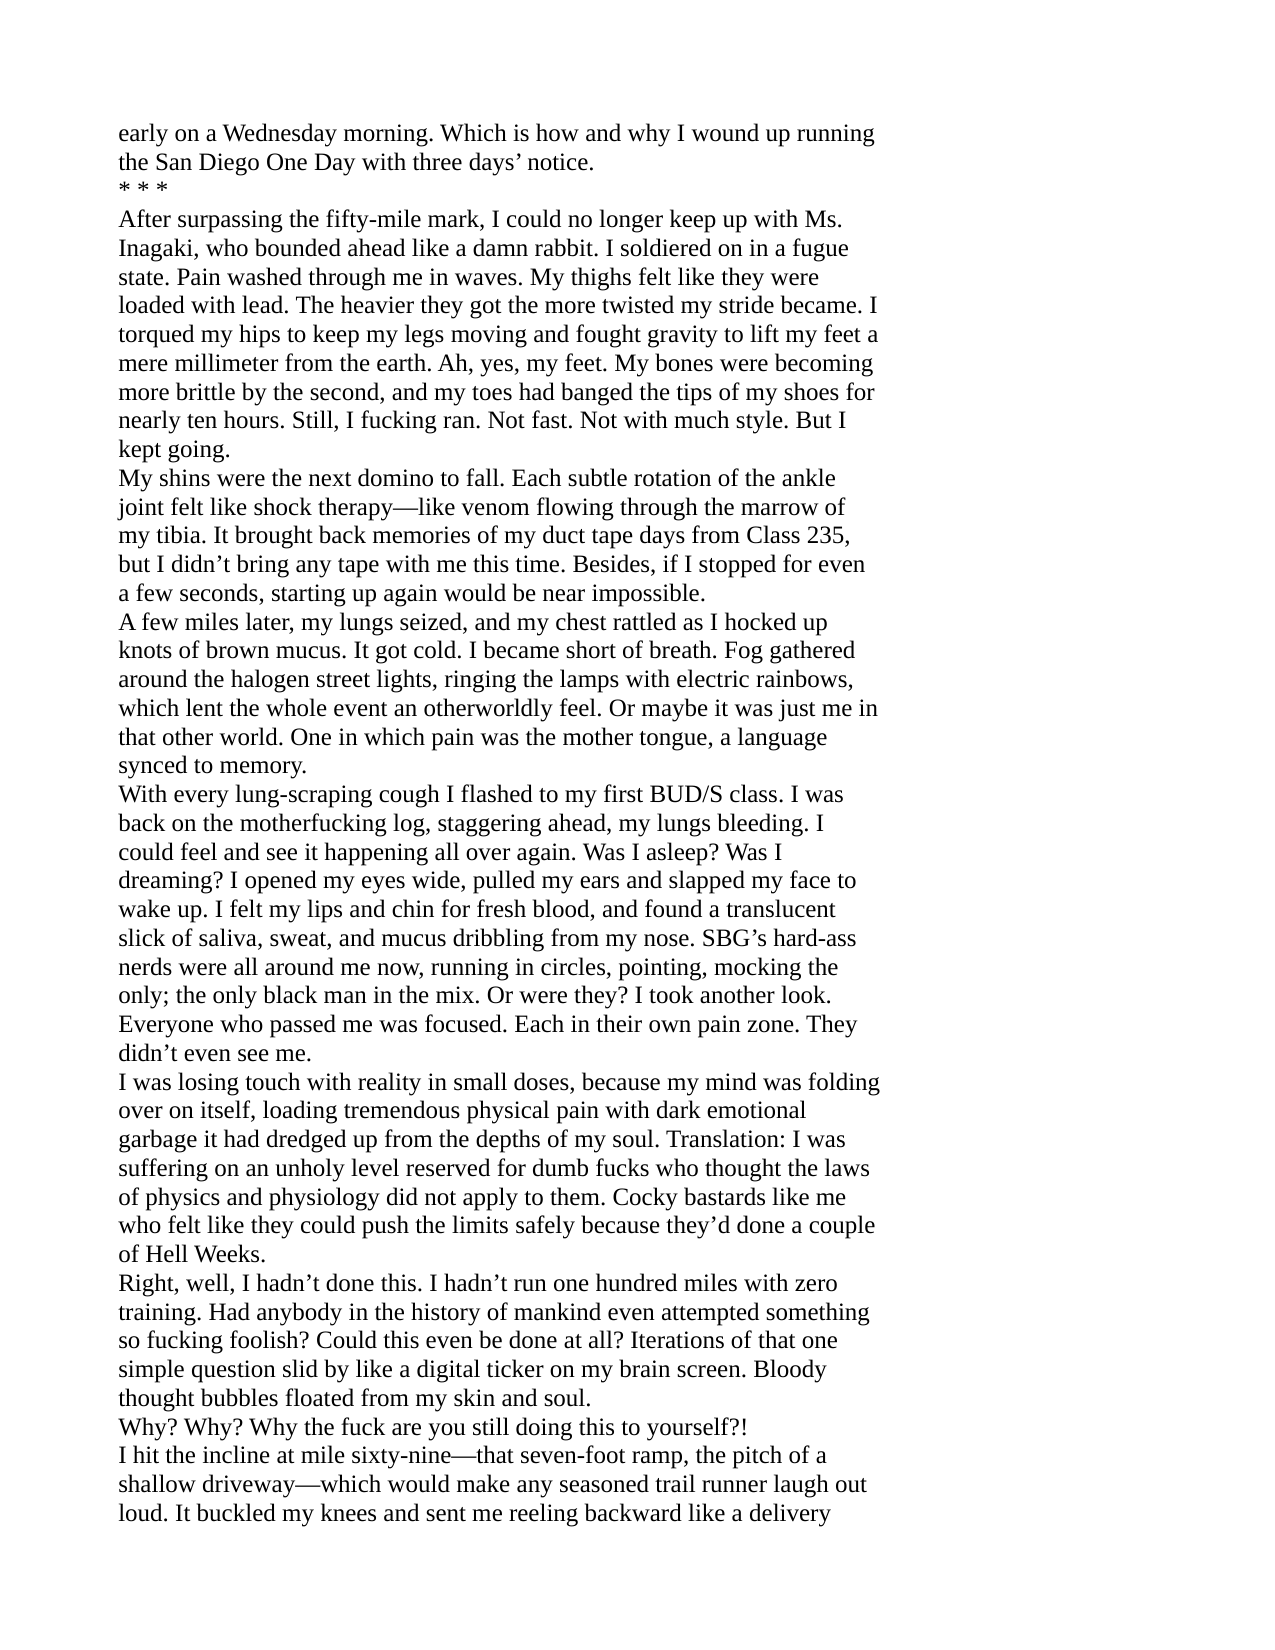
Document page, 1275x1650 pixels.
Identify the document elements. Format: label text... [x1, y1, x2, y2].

text I was losing touch with reality in small doses, because my mind was folding [118, 1067, 1157, 1096]
text synced to memory. [118, 751, 1157, 779]
text so fucking foolish? Could this even be done at all? Iterations of that one [118, 1326, 1157, 1354]
text shallow driveway—which would make any seasoned trail runner laugh out [118, 1469, 1157, 1498]
text torqued my hips to keep my legs moving and fought gravity to lift my feet a [118, 319, 1157, 348]
text Right, well, I hadn’t done this. I hadn’t run one hundred miles with zero [118, 1268, 1157, 1297]
text that other world. One in which pain was the mother tongue, a language [118, 722, 1157, 751]
text After surpassing the fifty-mile mark, I could no longer keep up with Ms. [118, 204, 1157, 233]
text Everyone who passed me was focused. Each in their own pain zone. They [118, 1009, 1157, 1038]
text loaded with lead. The heavier they got the more twisted my stride became. I [118, 291, 1157, 319]
text wake up. I felt my lips and chin for fresh blood, and found a translucent [118, 894, 1157, 923]
text loud. It buckled my knees and sent me reeling backward like a delivery [118, 1498, 1157, 1527]
text suffering on an unholy level reserved for dumb fucks who thought the laws [118, 1153, 1157, 1182]
text slick of saliva, sweat, and mucus dribbling from my nose. SBG’s hard-ass [118, 923, 1157, 952]
text who felt like they could push the limits safely because they’d done a couple [118, 1211, 1157, 1239]
text which lent the whole event an otherworldly feel. Or maybe it was just me in [118, 693, 1157, 722]
text more brittle by the second, and my toes had banged the tips of my shoes for [118, 377, 1157, 406]
text simple question slid by like a digital ticker on my brain screen. Bloody [118, 1354, 1157, 1383]
text I hit the incline at mile sixty-nine—that seven-foot ramp, the pitch of a [118, 1441, 1157, 1469]
text didn’t even see me. [118, 1038, 1157, 1067]
text training. Had anybody in the history of mankind even attempted something [118, 1297, 1157, 1326]
text but I didn’t bring any tape with me this time. Besides, if I stopped for even [118, 549, 1157, 578]
text My shins were the next domino to fall. Each subtle rotation of the ankle [118, 463, 1157, 492]
text * * * [118, 176, 1157, 204]
text kept going. [118, 434, 1157, 463]
text around the halogen street lights, ringing the lamps with electric rainbows, [118, 664, 1157, 693]
text thought bubbles floated from my skin and soul. [118, 1383, 1157, 1412]
text only; the only black man in the mix. Or were they? I took another look. [118, 981, 1157, 1009]
text nearly ten hours. Still, I fucking ran. Not fast. Not with much style. But I [118, 406, 1157, 434]
text could feel and see it happening all over again. Was I asleep? Was I [118, 837, 1157, 866]
text back on the motherfucking log, staggering ahead, my lungs bleeding. I [118, 808, 1157, 837]
text knots of brown mucus. It got cold. I became short of breath. Fog gathered [118, 636, 1157, 664]
text Inagaki, who bounded ahead like a damn rabbit. I soldiered on in a fugue [118, 233, 1157, 262]
text Why? Why? Why the fuck are you still doing this to yourself?! [118, 1412, 1157, 1441]
text state. Pain washed through me in waves. My thighs felt like they were [118, 262, 1157, 291]
text garbage it had dredged up from the depths of my soul. Translation: I was [118, 1124, 1157, 1153]
text my tibia. It brought back memories of my duct tape days from Class 235, [118, 521, 1157, 549]
text the San Diego One Day with three days’ notice. [118, 147, 1157, 176]
text dreaming? I opened my eyes wide, pulled my ears and slapped my face to [118, 866, 1157, 894]
text over on itself, loading tremendous physical pain with dark emotional [118, 1096, 1157, 1124]
text mere millimeter from the earth. Ah, yes, my feet. My bones were becoming [118, 348, 1157, 377]
text of physics and physiology did not apply to them. Cocky bastards like me [118, 1182, 1157, 1211]
text a few seconds, starting up again would be near impossible. [118, 578, 1157, 607]
text joint felt like shock therapy—like venom flowing through the marrow of [118, 492, 1157, 521]
text of Hell Weeks. [118, 1239, 1157, 1268]
text With every lung-scraping cough I flashed to my first BUD/S class. I was [118, 779, 1157, 808]
text A few miles later, my lungs seized, and my chest rattled as I hocked up [118, 607, 1157, 636]
text nerds were all around me now, running in circles, pointing, mocking the [118, 952, 1157, 981]
text early on a Wednesday morning. Which is how and why I wound up running [118, 118, 1157, 147]
